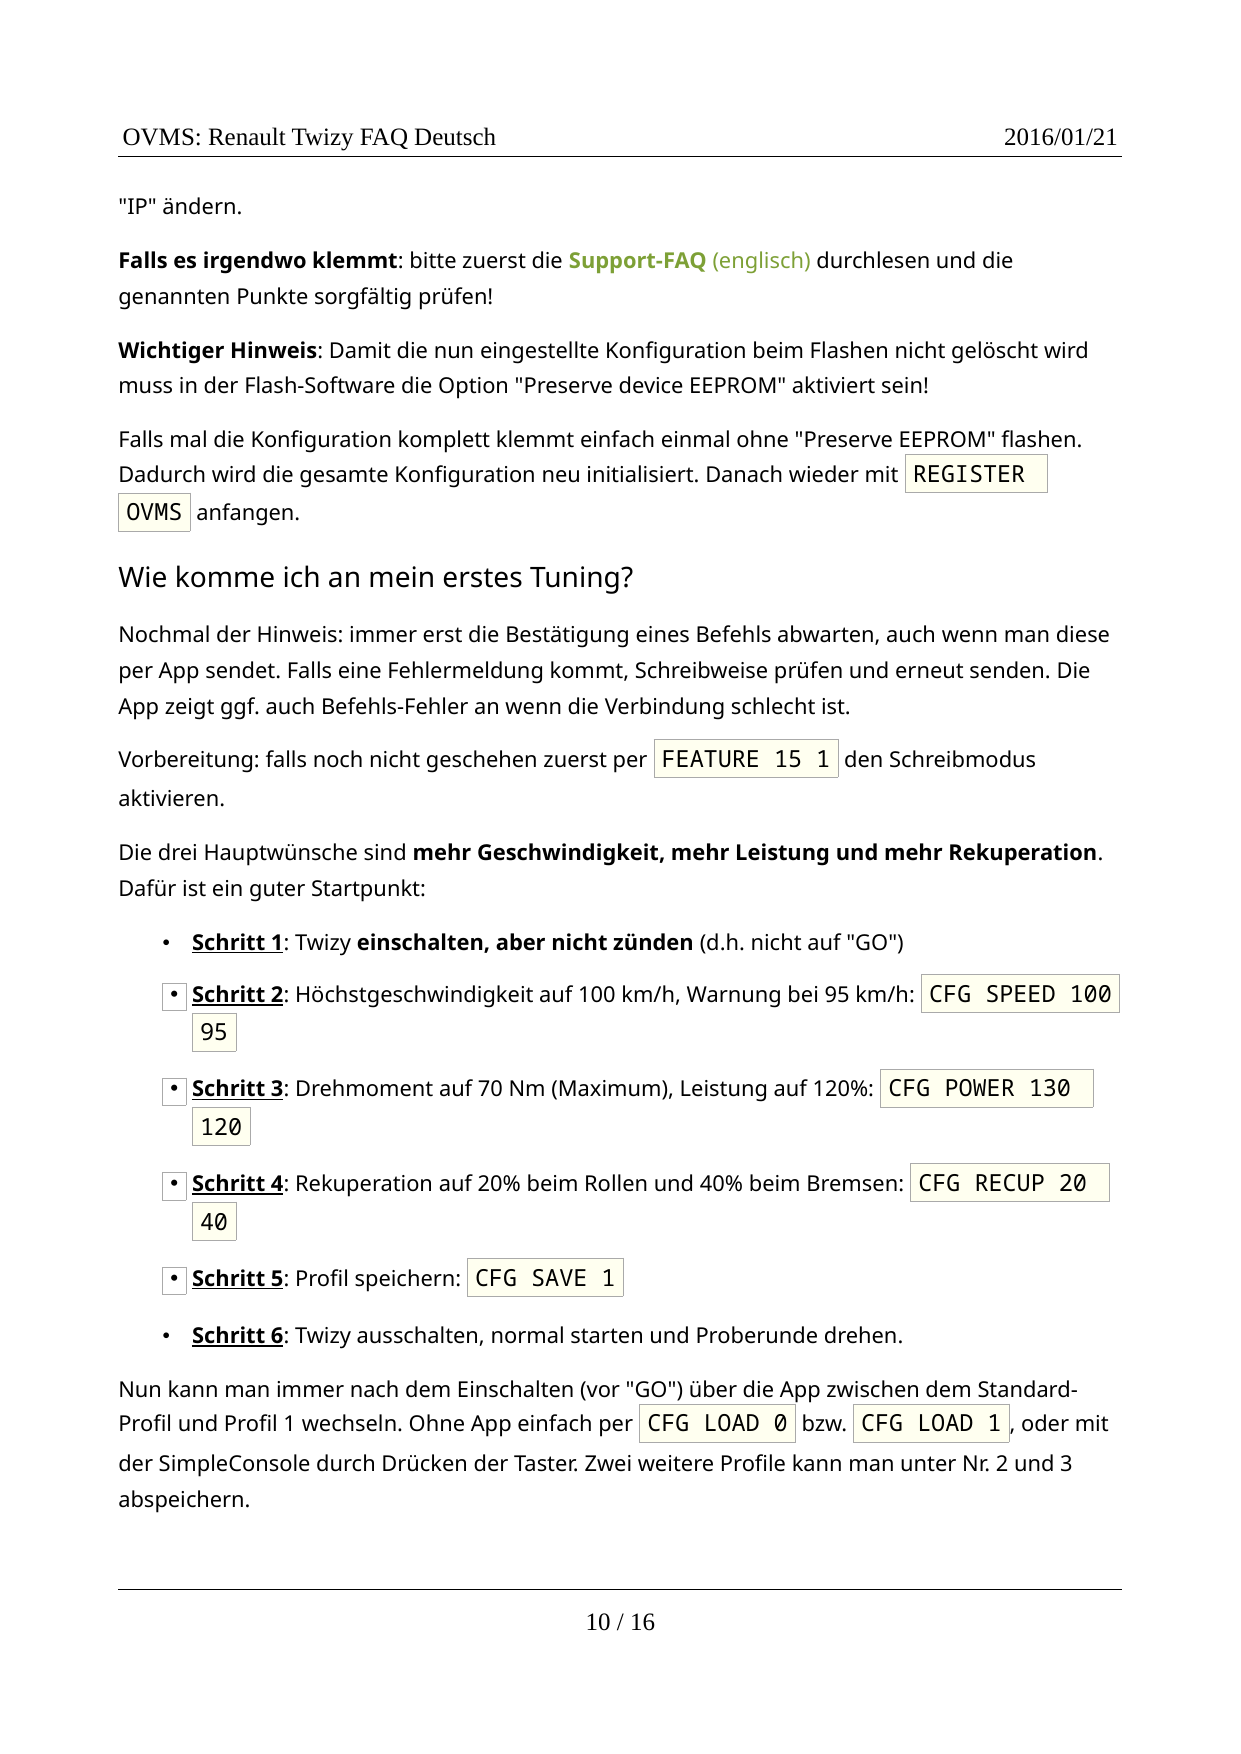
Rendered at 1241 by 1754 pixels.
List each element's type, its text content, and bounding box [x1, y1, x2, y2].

text Nun kann man immer nach dem Einschalten (vor "GO") über die App zwischen dem Standard-Profil und Profil 1 wechseln. Ohne App einfach per CFG LOAD 0 bzw. CFG LOAD 1, oder mit der SimpleConsole durch Drücken der Taster. Zwei weitere Profile kann man unter Nr. 2 und 3 abspeichern. [118, 1367, 1122, 1514]
list Schritt 1: Twizy einschalten, aber nicht zünden (d.h. nicht auf "GO") [162, 920, 1122, 956]
list Schritt 5: Profil speichern: [162, 1258, 467, 1296]
list Schritt 3: Drehmoment auf 70 Nm (Maximum), Leistung auf 120%: CFG POWER 130 120 [162, 1068, 1122, 1145]
text "IP" ändern. [118, 185, 1122, 221]
text Nochmal der Hinweis: immer erst die Bestätigung eines Befehls abwarten, auch wenn man diese per App sendet. Falls eine Fehlermeldung kommt, Schreibweise prüfen und erneut senden. Die App zeigt ggf. auch Befehls-Fehler an wenn die Verbindung schlecht ist. [118, 613, 1122, 721]
list Schritt 4: Rekuperation auf 20% beim Rollen und 40% beim Bremsen: CFG RECUP 20 40 [162, 1163, 1122, 1240]
list Schritt 6: Twizy ausschalten, normal starten und Proberunde drehen. [162, 1314, 1122, 1350]
text Die drei Hauptwünsche sind mehr Geschwindigkeit, mehr Leistung und mehr Rekuperation. Dafür ist ein guter Startpunkt: [118, 831, 1122, 903]
text Falls mal die Konfiguration komplett klemmt einfach einmal ohne "Preserve EEPROM" flashen. Dadurch wird die gesamte Konfiguration neu initialisiert. Danach wieder mit REGISTER OVMS anfangen. [118, 418, 1122, 531]
subtitle Wie komme ich an mein erstes Tuning? [118, 548, 1122, 595]
list Schritt 2: Höchstgeschwindigkeit auf 100 km/h, Warnung bei 95 km/h: CFG SPEED 100 95 [162, 974, 1122, 1051]
list CFG SAVE 1 [468, 1259, 623, 1296]
text Falls es irgendwo klemmt: bitte zuerst die Support-FAQ (englisch) durchlesen und die genannten Punkte sorgfältig prüfen! [118, 239, 1122, 311]
text Wichtiger Hinweis: Damit die nun eingestellte Konfiguration beim Flashen nicht gelöscht wird muss in der Flash-Software die Option "Preserve device EEPROM" aktiviert sein! [118, 328, 1122, 400]
text Vorbereitung: falls noch nicht geschehen zuerst per FEATURE 15 1 den Schreibmodus aktivieren. [118, 739, 1122, 813]
list [624, 1258, 1122, 1296]
